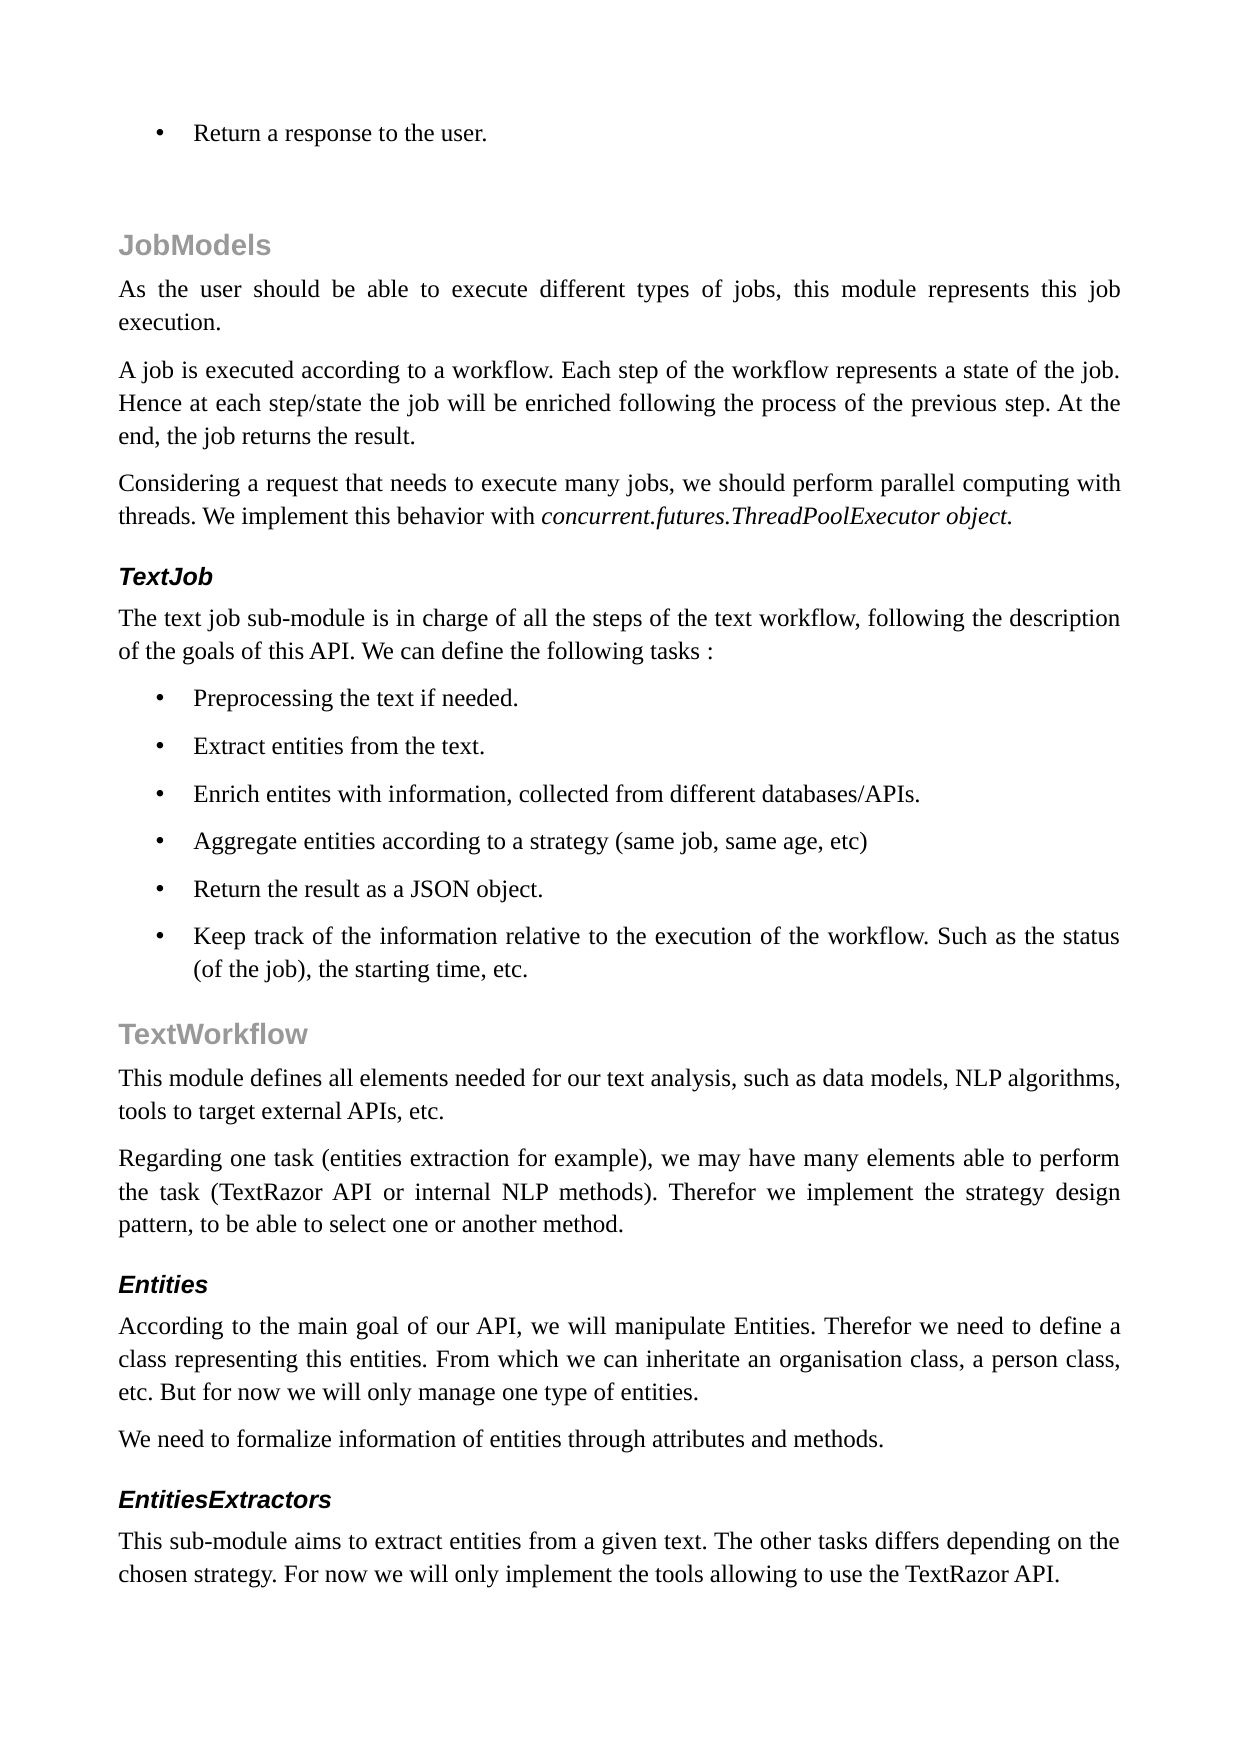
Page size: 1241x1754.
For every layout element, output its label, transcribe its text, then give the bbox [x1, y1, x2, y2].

text This module defines all elements needed for our text analysis, such as data models, NLP algorithms, tools to target external APIs, etc. [118, 1063, 1122, 1125]
subtitle JobModels [118, 228, 1122, 262]
list Preprocessing the text if needed. [156, 683, 1122, 712]
text This sub-module aims to extract entities from a given text. The other tasks differs depending on the chosen strategy. For now we will only implement the tools allowing to use the TextRazor API. [118, 1526, 1122, 1588]
list Return the result as a JSON object. [156, 874, 1122, 903]
list Extract entities from the text. [156, 731, 1122, 760]
subtitle Entities [118, 1270, 1122, 1298]
text The text job sub-module is in charge of all the steps of the text workflow, following the description of the goals of this API. We can define the following tasks : [118, 603, 1122, 664]
text We need to formalize information of entities through attributes and methods. [118, 1424, 1122, 1453]
list Enrich entites with information, collected from different databases/APIs. [156, 779, 1122, 807]
text Considering a request that needs to execute many jobs, we should perform parallel computing with threads. We implement this behavior with concurrent.futures.ThreadPoolExecutor object. [118, 468, 1122, 530]
subtitle TextJob [118, 562, 1122, 590]
text As the user should be able to execute different types of jobs, this module represents this job execution. [118, 274, 1122, 336]
subtitle EntitiesExtractors [118, 1485, 1122, 1513]
list Keep track of the information relative to the execution of the workflow. Such as the status (of the job), the starting time, etc. [156, 921, 1122, 983]
subtitle TextWorkflow [118, 1017, 1122, 1050]
text According to the main goal of our API, we will manipulate Entities. Therefor we need to define a class representing this entities. From which we can inheritate an organisation class, a person class, etc. But for now we will only manage one type of entities. [118, 1311, 1122, 1406]
list Return a response to the user. [156, 118, 1122, 147]
text Regarding one task (entities extraction for example), we may have many elements able to perform the task (TextRazor API or internal NLP methods). Therefor we implement the strategy design pattern, to be able to select one or another method. [118, 1143, 1122, 1238]
list Aggregate entities according to a strategy (same job, same age, etc) [156, 826, 1122, 855]
text A job is executed according to a workflow. Each step of the workflow represents a state of the job. Hence at each step/state the job will be enriched following the process of the previous step. At the end, the job returns the result. [118, 355, 1122, 449]
